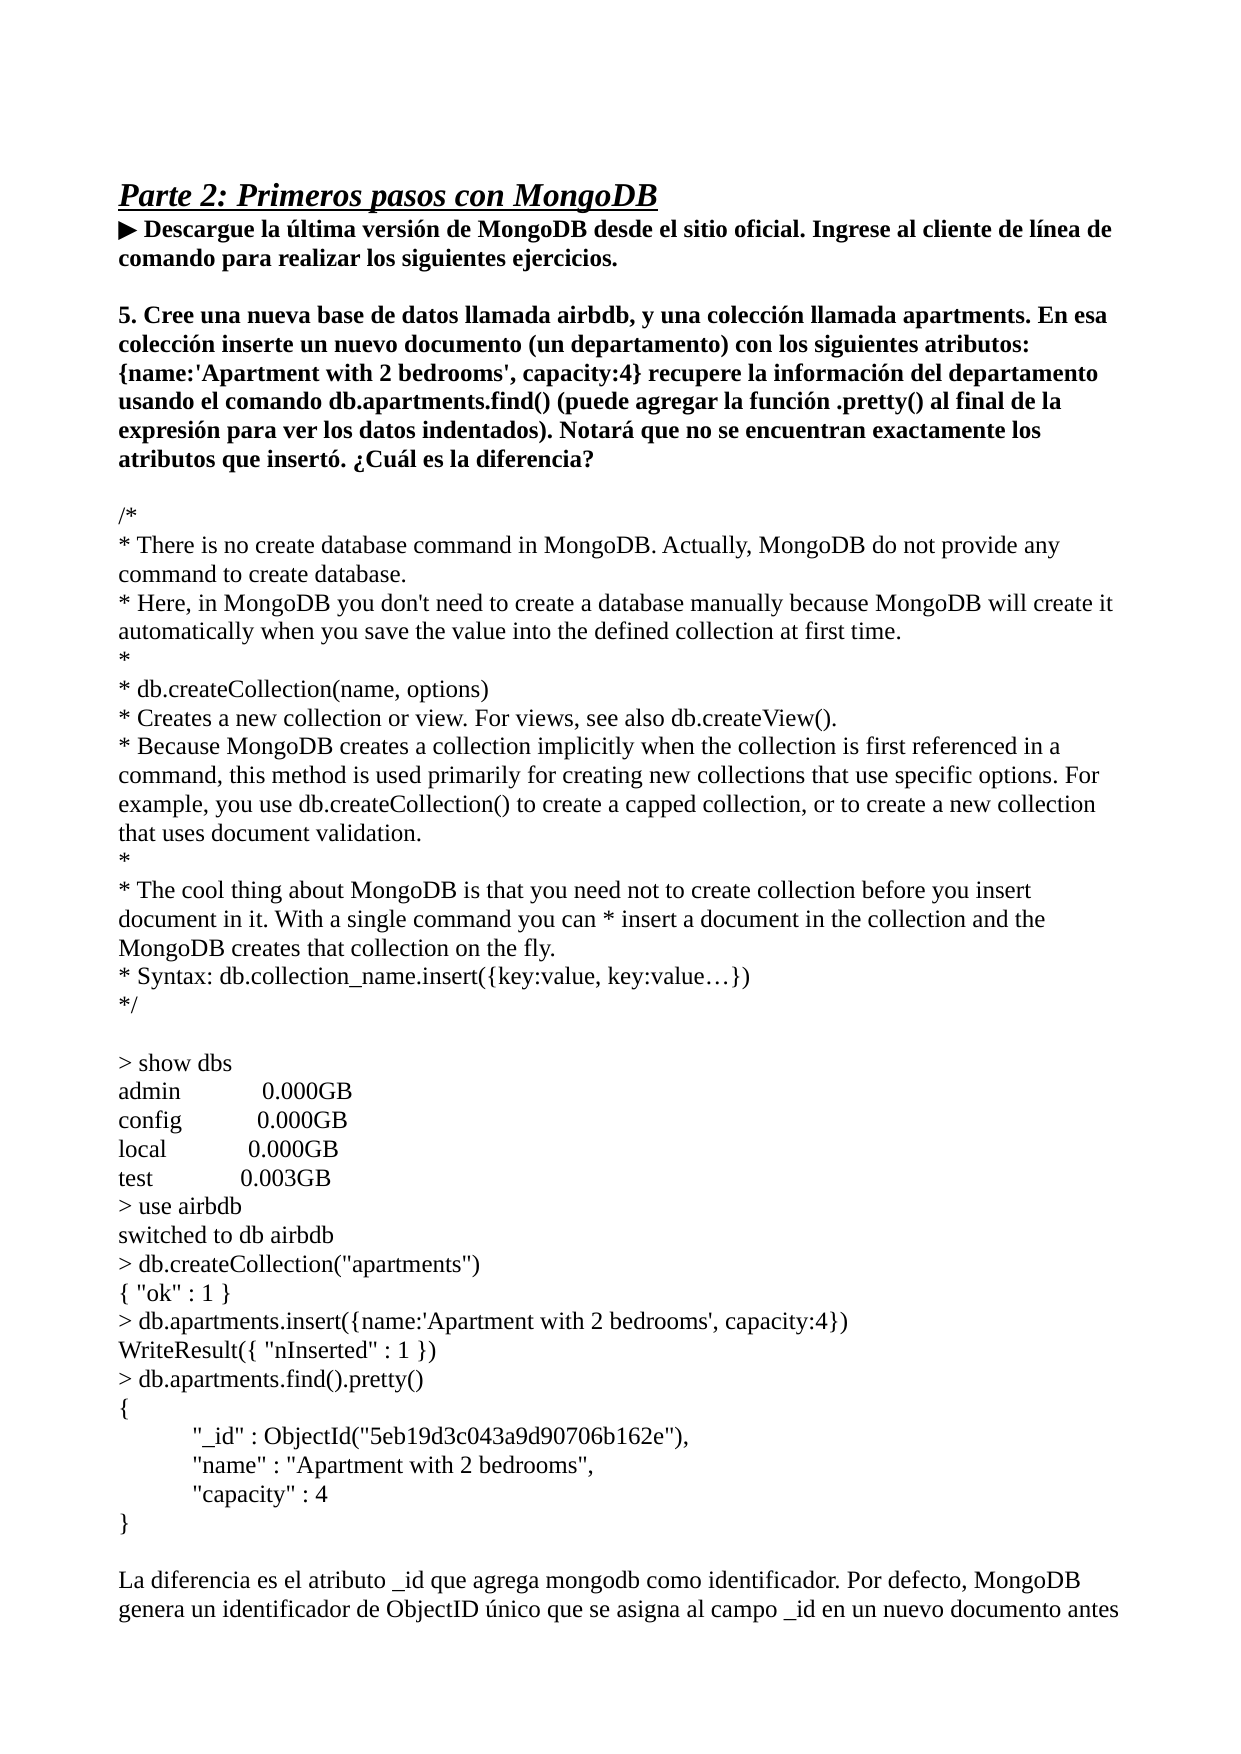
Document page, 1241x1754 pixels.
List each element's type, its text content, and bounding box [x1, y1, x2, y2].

text ▶︎ Descargue la última versión de MongoDB desde el sitio oficial. Ingrese al cliente de línea de comando para realizar los siguientes ejercicios. [118, 214, 1122, 271]
text {name:'Apartment with 2 bedrooms', capacity:4} recupere la información del departamento usando el comando db.apartments.find() (puede agregar la función .pretty() al final de la expresión para ver los datos indentados). Notará que no se encuentran exactamente los atributos que insertó. ¿Cuál es la diferencia? [118, 358, 1122, 473]
text > db.createCollection("apartments") [118, 1249, 1122, 1278]
text * Because MongoDB creates a collection implicitly when the collection is first referenced in a command, this method is used primarily for creating new collections that use specific options. For example, you use db.createCollection() to create a capped collection, or to create a new collection that uses document validation. [118, 731, 1122, 846]
text "capacity" : 4 [118, 1479, 1122, 1508]
text * There is no create database command in MongoDB. Actually, MongoDB do not provide any command to create database. [118, 530, 1122, 588]
text */ [118, 990, 1122, 1019]
text > show dbs [118, 1048, 1122, 1076]
text config 0.000GB [118, 1105, 1122, 1134]
text * Syntax: db.collection_name.insert({key:value, key:value…}) [118, 961, 1122, 990]
text > db.apartments.insert({name:'Apartment with 2 bedrooms', capacity:4}) [118, 1306, 1122, 1335]
text "_id" : ObjectId("5eb19d3c043a9d90706b162e"), [118, 1421, 1122, 1450]
text * [118, 846, 1122, 875]
text } [118, 1508, 1122, 1536]
text Parte 2: Primeros pasos con MongoDB [118, 176, 1122, 214]
text test 0.003GB [118, 1163, 1122, 1191]
text WriteResult({ "nInserted" : 1 }) [118, 1335, 1122, 1364]
text * The cool thing about MongoDB is that you need not to create collection before you insert document in it. With a single command you can * insert a document in the collection and the MongoDB creates that collection on the fly. [118, 875, 1122, 961]
text > use airbdb [118, 1191, 1122, 1220]
text admin 0.000GB [118, 1076, 1122, 1105]
text "name" : "Apartment with 2 bedrooms", [118, 1450, 1122, 1479]
text * db.createCollection(name, options) [118, 674, 1122, 703]
text 5. Cree una nueva base de datos llamada airbdb, y una colección llamada apartments. En esa colección inserte un nuevo documento (un departamento) con los siguientes atributos: [118, 300, 1122, 358]
text * Creates a new collection or view. For views, see also db.createView(). [118, 703, 1122, 731]
text /* [118, 501, 1122, 530]
text > db.apartments.find().pretty() [118, 1364, 1122, 1393]
text { [118, 1393, 1122, 1421]
text local 0.000GB [118, 1134, 1122, 1163]
text switched to db airbdb [118, 1220, 1122, 1249]
text * [118, 645, 1122, 674]
text La diferencia es el atributo _id que agrega mongodb como identificador. Por defecto, MongoDB genera un identificador de ObjectID único que se asigna al campo _id en un nuevo documento antes [118, 1565, 1122, 1623]
text * Here, in MongoDB you don't need to create a database manually because MongoDB will create it automatically when you save the value into the defined collection at first time. [118, 588, 1122, 645]
text { "ok" : 1 } [118, 1278, 1122, 1306]
